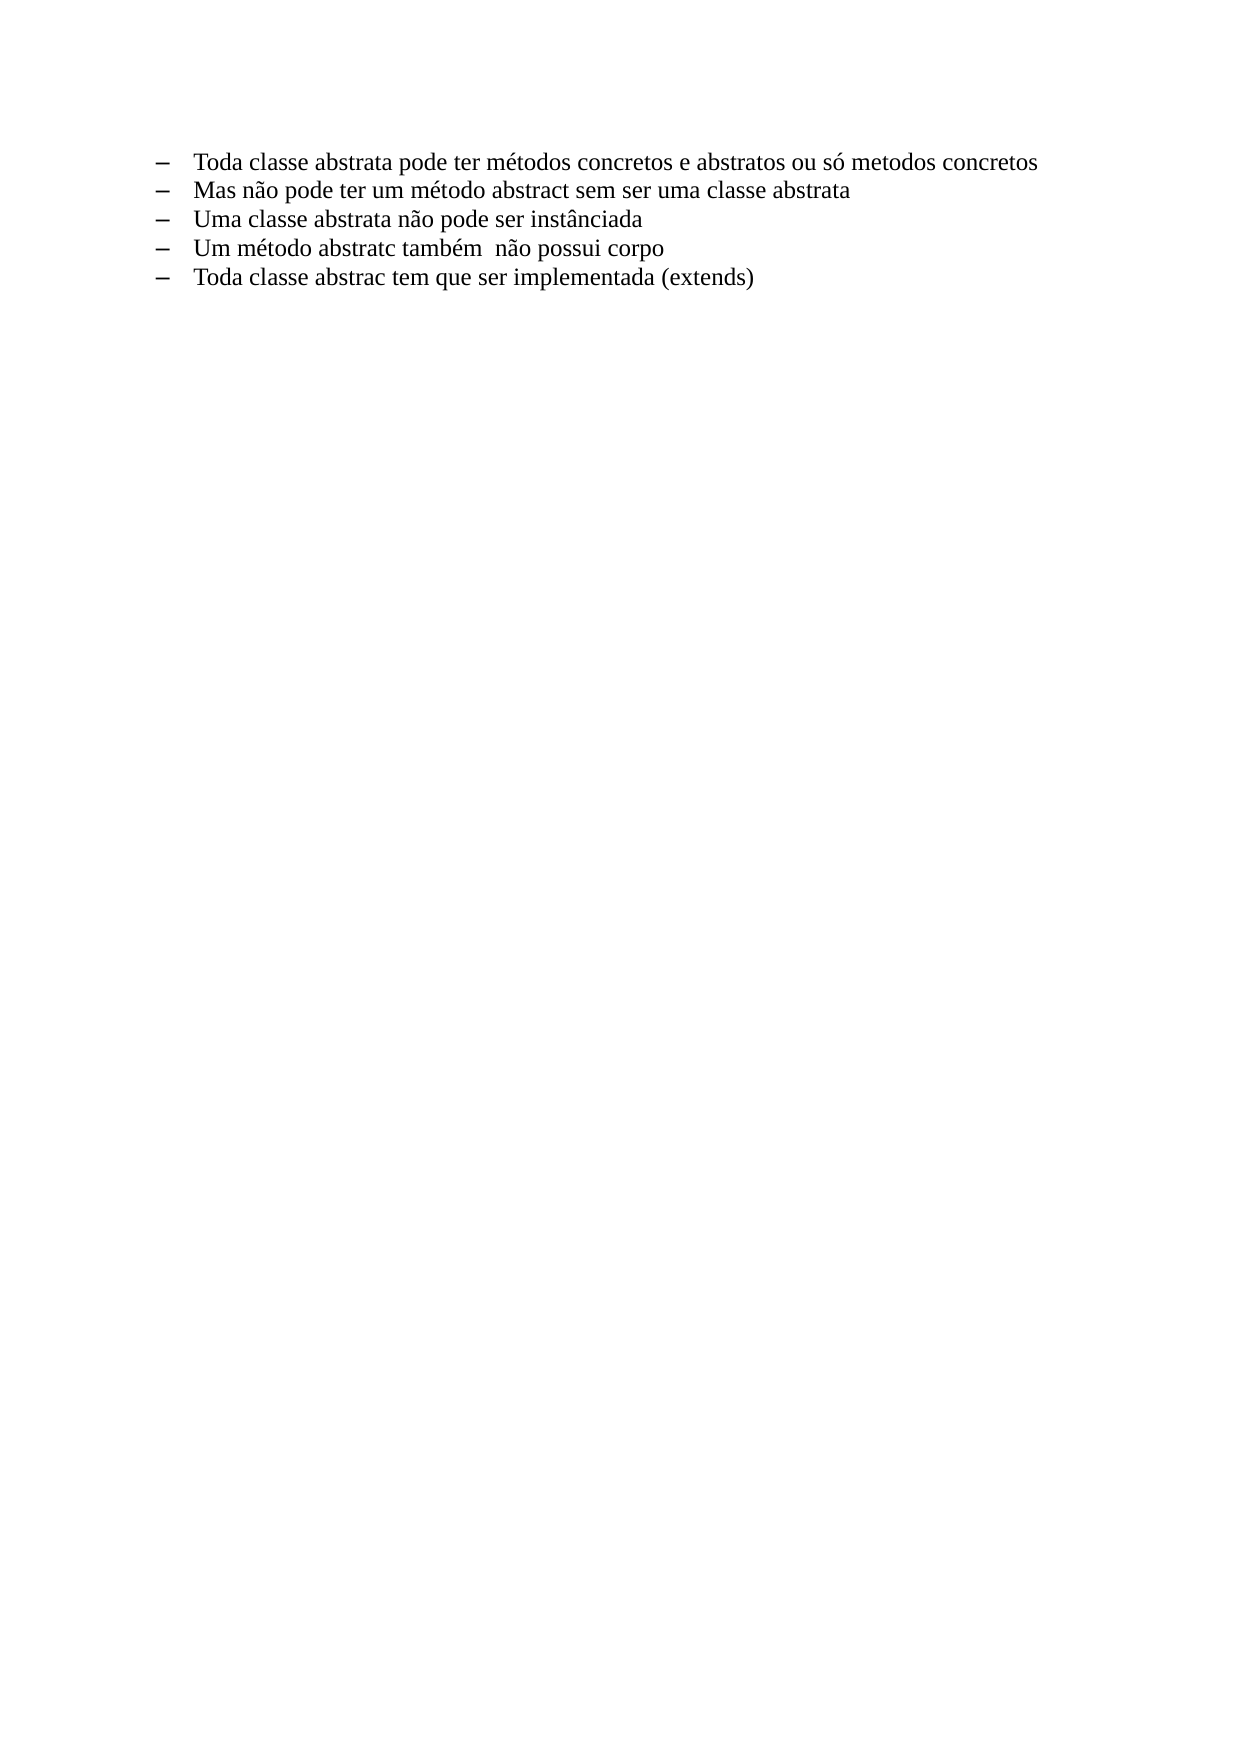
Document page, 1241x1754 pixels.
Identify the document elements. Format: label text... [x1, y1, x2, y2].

list Toda classe abstrac tem que ser implementada (extends) [156, 262, 1122, 291]
list Uma classe abstrata não pode ser instânciada [156, 204, 1122, 233]
list Mas não pode ter um método abstract sem ser uma classe abstrata [156, 176, 1122, 204]
list Toda classe abstrata pode ter métodos concretos e abstratos ou só metodos concretos [156, 147, 1122, 176]
list Um método abstratc também não possui corpo [156, 233, 1122, 262]
